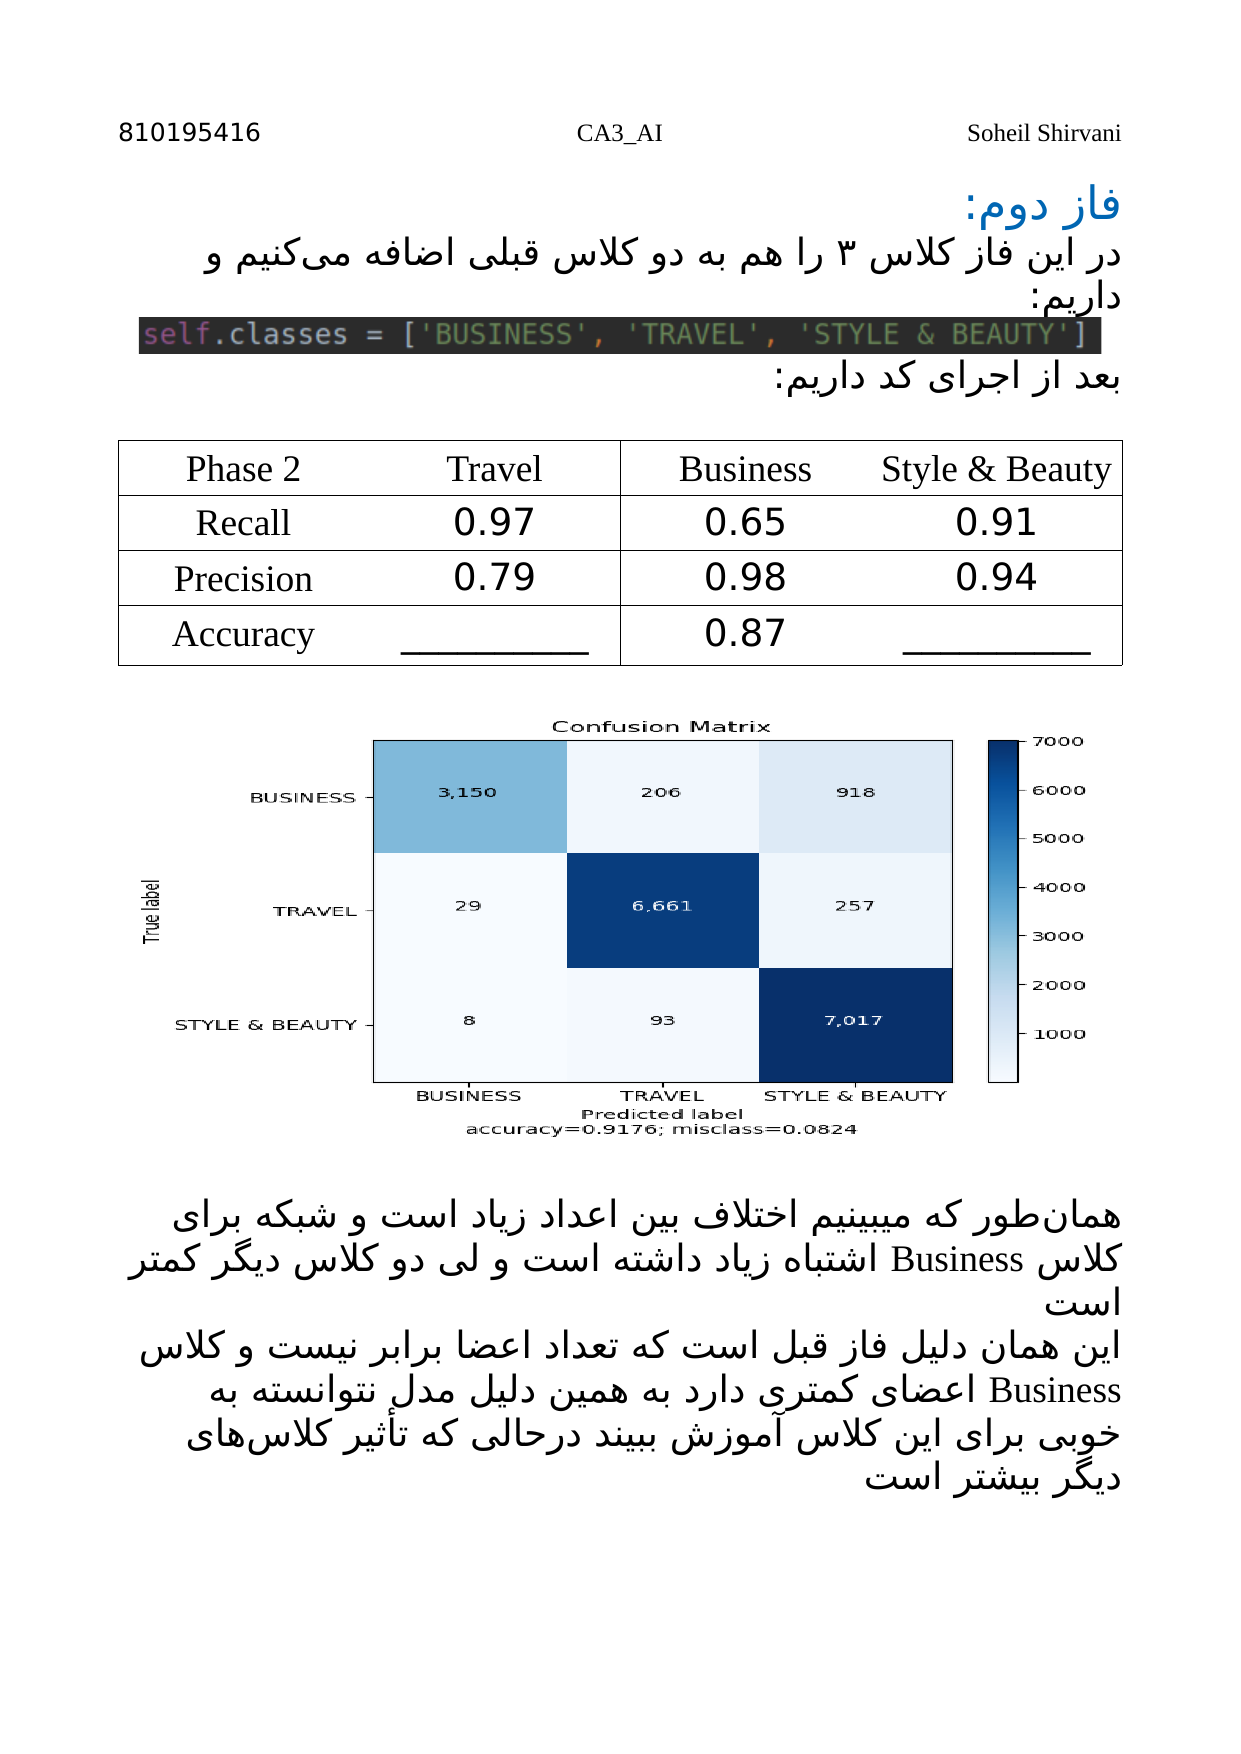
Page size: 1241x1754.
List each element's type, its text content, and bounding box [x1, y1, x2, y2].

table_cell 0.87 [621, 606, 871, 664]
table_cell __________ [369, 606, 620, 664]
text در این فاز کلاس ۳ را هم به دو کلاس قبلی اضافه می‌کنیم و داریم: [118, 230, 1122, 317]
text این همان دلیل فاز قبل است که تعداد اعضا برابر نیست و کلاس Business اعضای کمتری دارد به همین دلیل مدل نتوانسته به خوبی برای این کلاس آموزش ببیند درحالی که تأثیر کلاس‌های دیگر بیشتر است [118, 1324, 1122, 1498]
table_cell 0.65 [621, 496, 871, 550]
table_header Business [621, 441, 871, 495]
picture [120, 707, 1121, 1150]
table_cell 0.98 [621, 551, 871, 605]
table_cell 0.97 [369, 496, 620, 550]
table_cell __________ [871, 606, 1122, 664]
table_cell Accuracy [119, 606, 369, 664]
table_cell 0.94 [871, 551, 1122, 605]
table_cell 0.91 [871, 496, 1122, 550]
text فاز دوم: [118, 177, 1122, 230]
table_header Phase 2 [119, 441, 369, 495]
table_cell Recall [119, 496, 369, 550]
text همان‌طور که میبینیم اختلاف بین اعداد زیاد است و شبکه برای کلاس Business اشتباه زیاد داشته است و لی دو کلاس دیگر کمتر است [118, 1193, 1122, 1324]
table_cell Precision [119, 551, 369, 605]
picture [138, 317, 1102, 354]
table_header Style & Beauty [871, 441, 1122, 495]
table_cell 0.79 [369, 551, 620, 605]
text بعد از اجرای کد داریم: [118, 317, 1122, 397]
table_header Travel [369, 441, 620, 495]
